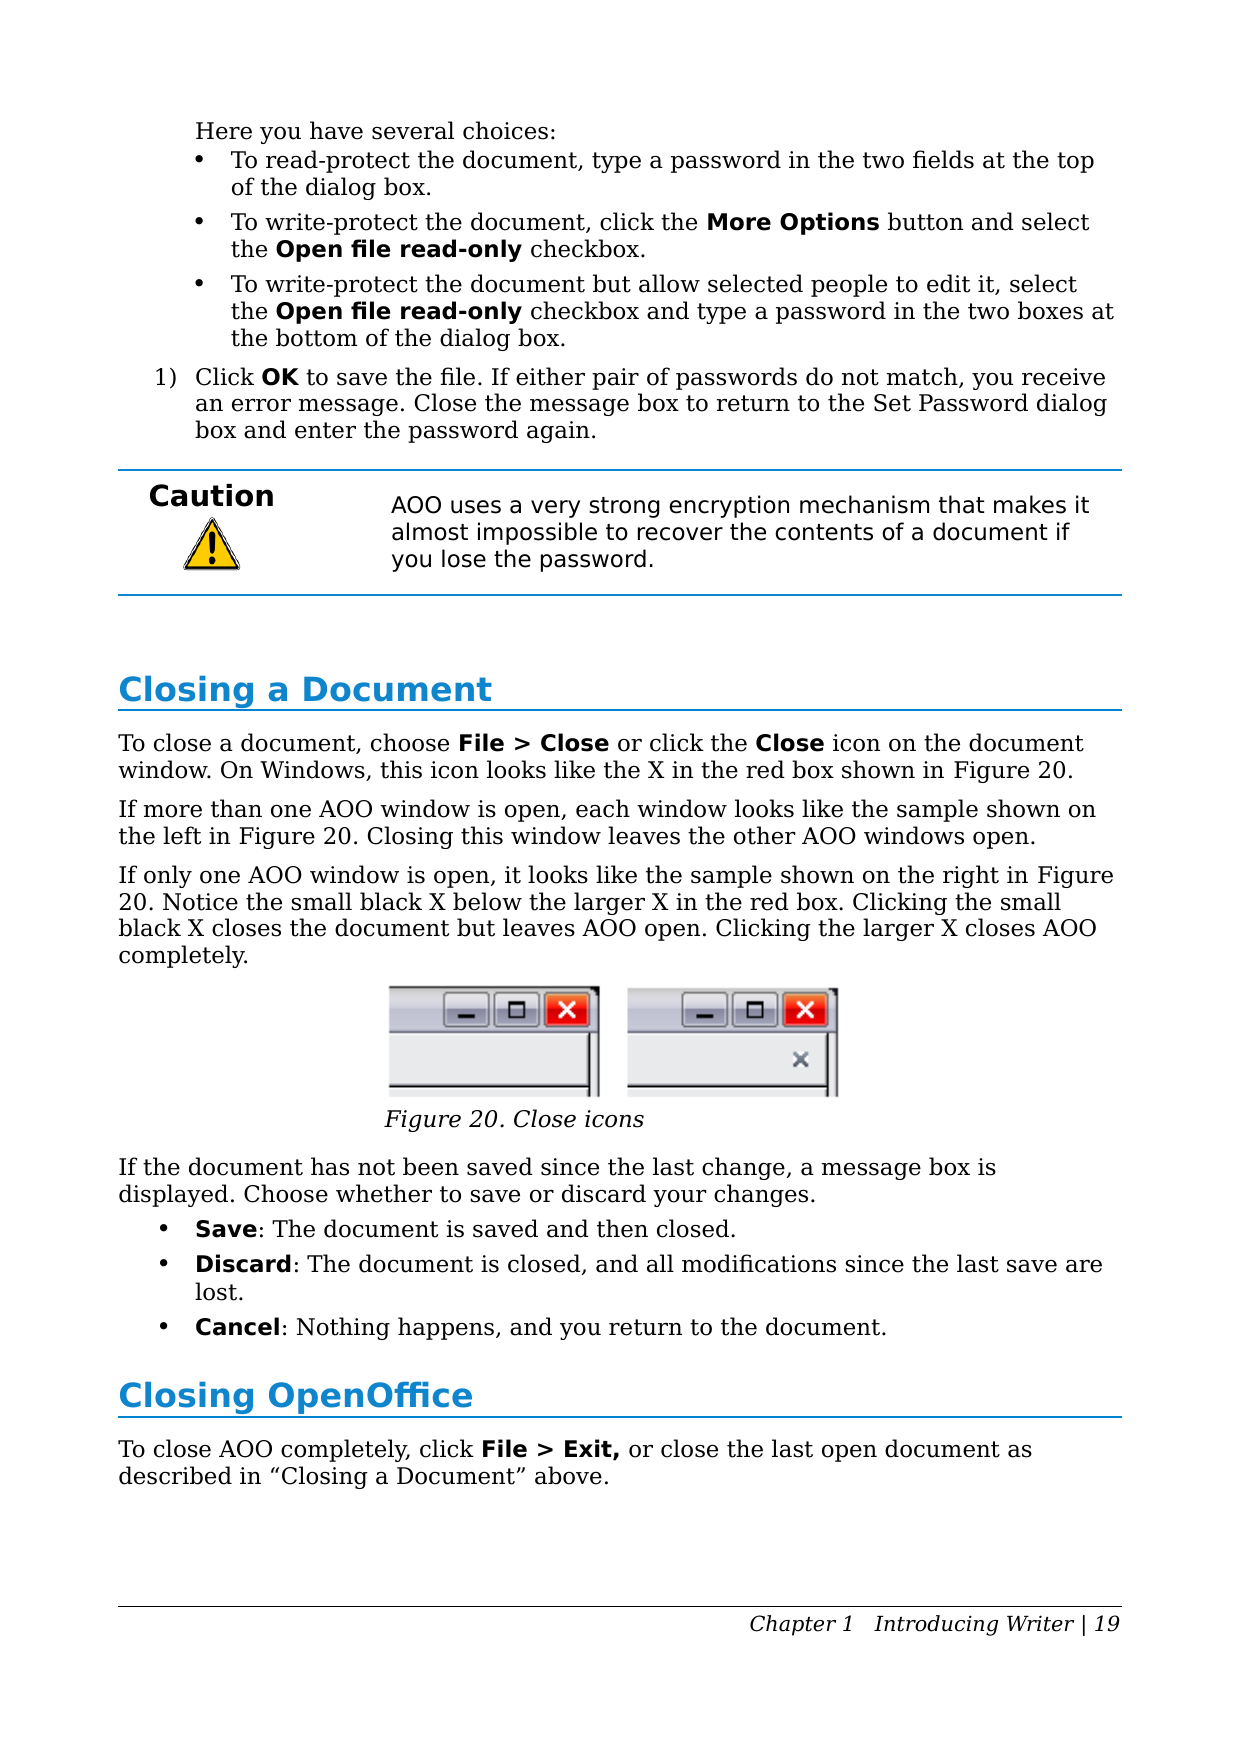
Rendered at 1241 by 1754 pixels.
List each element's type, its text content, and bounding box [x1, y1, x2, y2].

subtitle Closing OpenOffice [118, 1377, 1122, 1416]
list To write-protect the document, click the More Options button and select the Open file read-only checkbox. [192, 207, 1122, 263]
text To close a document, choose File > Close or click the Close icon on the document window. On Windows, this icon looks like the X in the red box shown in Figure 20. [118, 730, 1122, 784]
list Click OK to save the file. If either pair of passwords do not match, you receive an error message. Close the message box to return to the Set Password dialog box and enter the password again. [177, 364, 1122, 444]
list To read-protect the document, type a password in the two fields at the top of the dialog box. [192, 145, 1122, 201]
list To write-protect the document but allow selected people to edit it, select the Open file read-only checkbox and type a password in the two boxes at the bottom of the dialog box. [192, 269, 1122, 351]
picture [179, 513, 244, 574]
picture [384, 981, 844, 1101]
text If only one AOO window is open, it looks like the sample shown on the right in Figure 20. Notice the small black X below the larger X in the red box. Clicking the small black X closes the document but leaves AOO open. Clicking the larger X closes AOO completely. [118, 862, 1122, 969]
text If more than one AOO window is open, each window looks like the sample shown on the left in Figure 20. Closing this window leaves the other AOO windows open. [118, 796, 1122, 849]
list Here you have several choices: [195, 118, 1122, 145]
list Cancel: Nothing happens, and you return to the document. [156, 1312, 1122, 1341]
table_header AOO uses a very strong encryption mechanism that makes it almost impossible to recover the contents of a document if you lose the password. [305, 471, 1122, 594]
subtitle Closing a Document [118, 671, 1122, 709]
list Save: The document is saved and then closed. [156, 1214, 1122, 1243]
text To close AOO completely, click File > Exit, or close the last open document as described in “Closing a Document” above. [118, 1437, 1122, 1490]
table_header Caution [118, 471, 305, 594]
text Figure 20. Close icons [384, 1107, 856, 1133]
list Discard: The document is closed, and all modifications since the last save are lost. [156, 1249, 1122, 1305]
list If the document has not been saved since the last change, a message box is displayed. Choose whether to save or discard your changes. [118, 1154, 1122, 1208]
